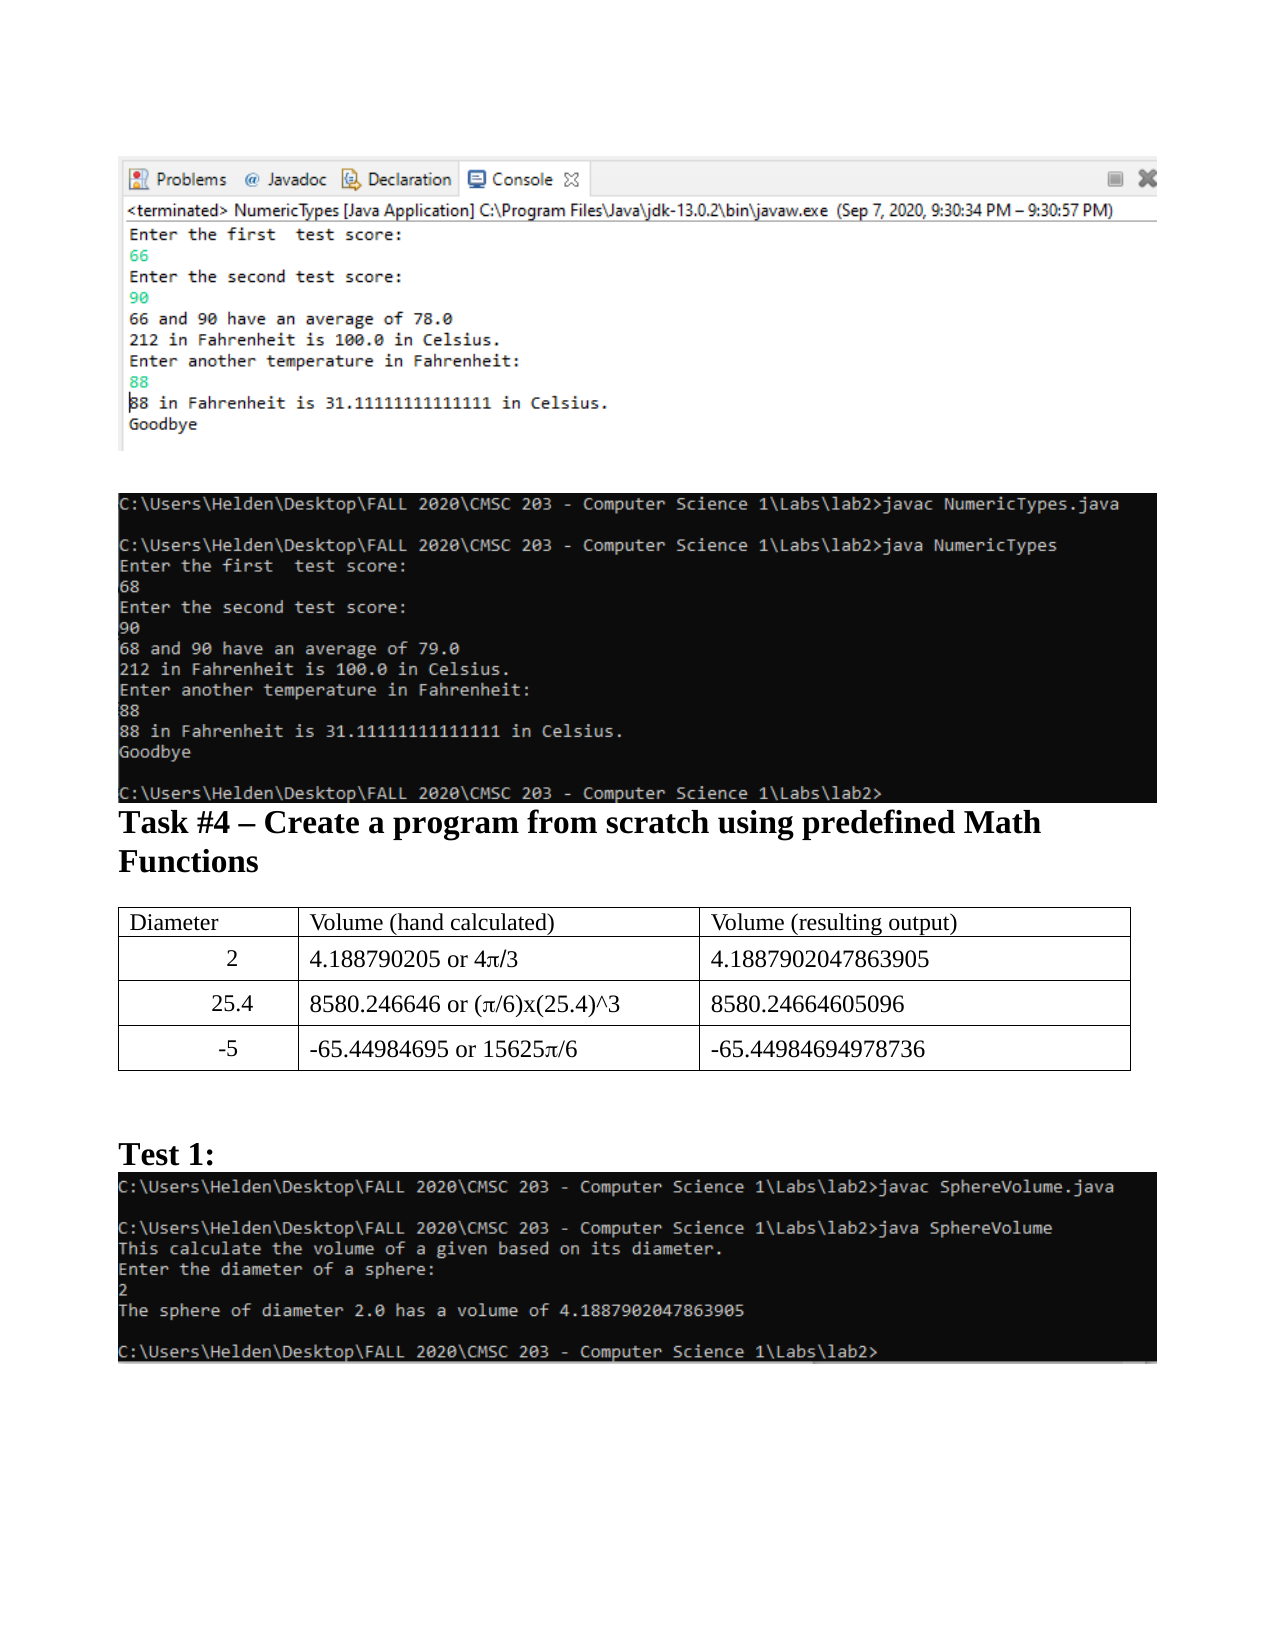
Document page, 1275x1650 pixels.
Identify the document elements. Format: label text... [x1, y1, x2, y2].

table_cell 4.188790205 or 4/3 [299, 937, 699, 980]
table_cell -5 [119, 1026, 298, 1070]
table_header Volume (resulting output) [700, 908, 1130, 936]
table_cell 8580.246646 or (/6)x(25.4)^3 [299, 981, 699, 1025]
table_cell -65.44984695 or 15625/6 [299, 1026, 699, 1070]
picture [118, 156, 1157, 451]
table_cell 4.1887902047863905 [700, 937, 1130, 980]
text Task #4 – Create a program from scratch using predefined Math Functions [118, 803, 1157, 879]
picture [118, 1172, 1157, 1364]
table_header Volume (hand calculated) [299, 908, 699, 936]
text Test 1: [118, 1134, 1157, 1172]
table_cell 25.4 [119, 981, 298, 1025]
picture [118, 493, 1157, 803]
table_header Diameter [119, 908, 298, 936]
table_cell 8580.24664605096 [700, 981, 1130, 1025]
table_cell -65.44984694978736 [700, 1026, 1130, 1070]
table_cell 2 [119, 937, 298, 980]
